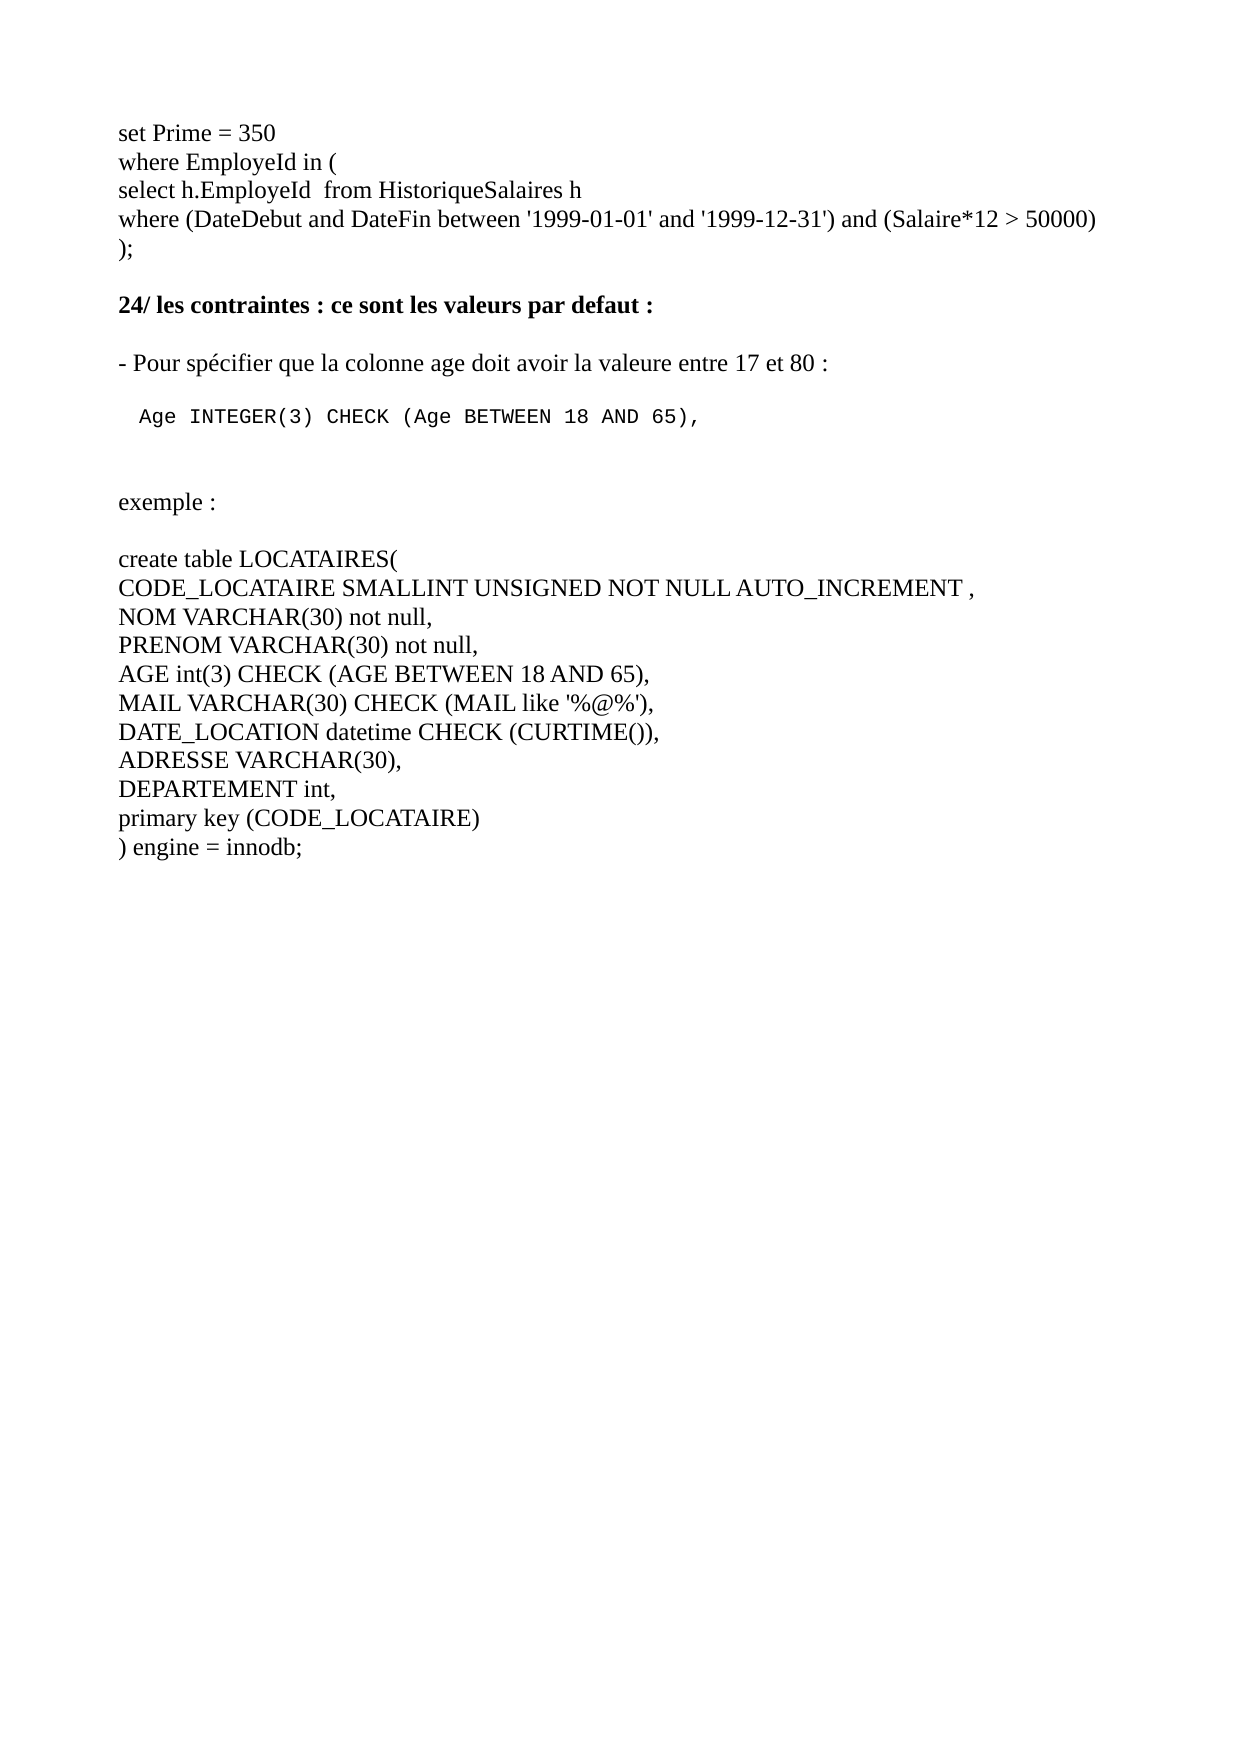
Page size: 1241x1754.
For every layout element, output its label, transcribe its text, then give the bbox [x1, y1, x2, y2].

text MAIL VARCHAR(30) CHECK (MAIL like '%@%'), [118, 688, 1122, 717]
text DATE_LOCATION datetime CHECK (CURTIME()), [118, 717, 1122, 746]
text PRENOM VARCHAR(30) not null, [118, 631, 1122, 659]
text exemple : [118, 487, 1122, 516]
text ); [118, 233, 1122, 262]
text ) engine = innodb; [118, 832, 1122, 861]
text 24/ les contraintes : ce sont les valeurs par defaut : [118, 291, 1122, 319]
text - Pour spécifier que la colonne age doit avoir la valeure entre 17 et 80 : [118, 348, 1122, 377]
text where (DateDebut and DateFin between '1999-01-01' and '1999-12-31') and (Salaire*12 > 50000) [118, 204, 1122, 233]
text AGE int(3) CHECK (AGE BETWEEN 18 AND 65), [118, 659, 1122, 688]
text where EmployeId in ( [118, 147, 1122, 176]
text set Prime = 350 [118, 118, 1122, 147]
text create table LOCATAIRES( [118, 544, 1122, 573]
text ADRESSE VARCHAR(30), [118, 746, 1122, 774]
text NOM VARCHAR(30) not null, [118, 602, 1122, 631]
text Age INTEGER(3) CHECK (Age BETWEEN 18 AND 65), [118, 406, 1122, 429]
text DEPARTEMENT int, [118, 774, 1122, 803]
text primary key (CODE_LOCATAIRE) [118, 803, 1122, 832]
text select h.EmployeId from HistoriqueSalaires h [118, 176, 1122, 204]
text CODE_LOCATAIRE SMALLINT UNSIGNED NOT NULL AUTO_INCREMENT , [118, 573, 1122, 602]
